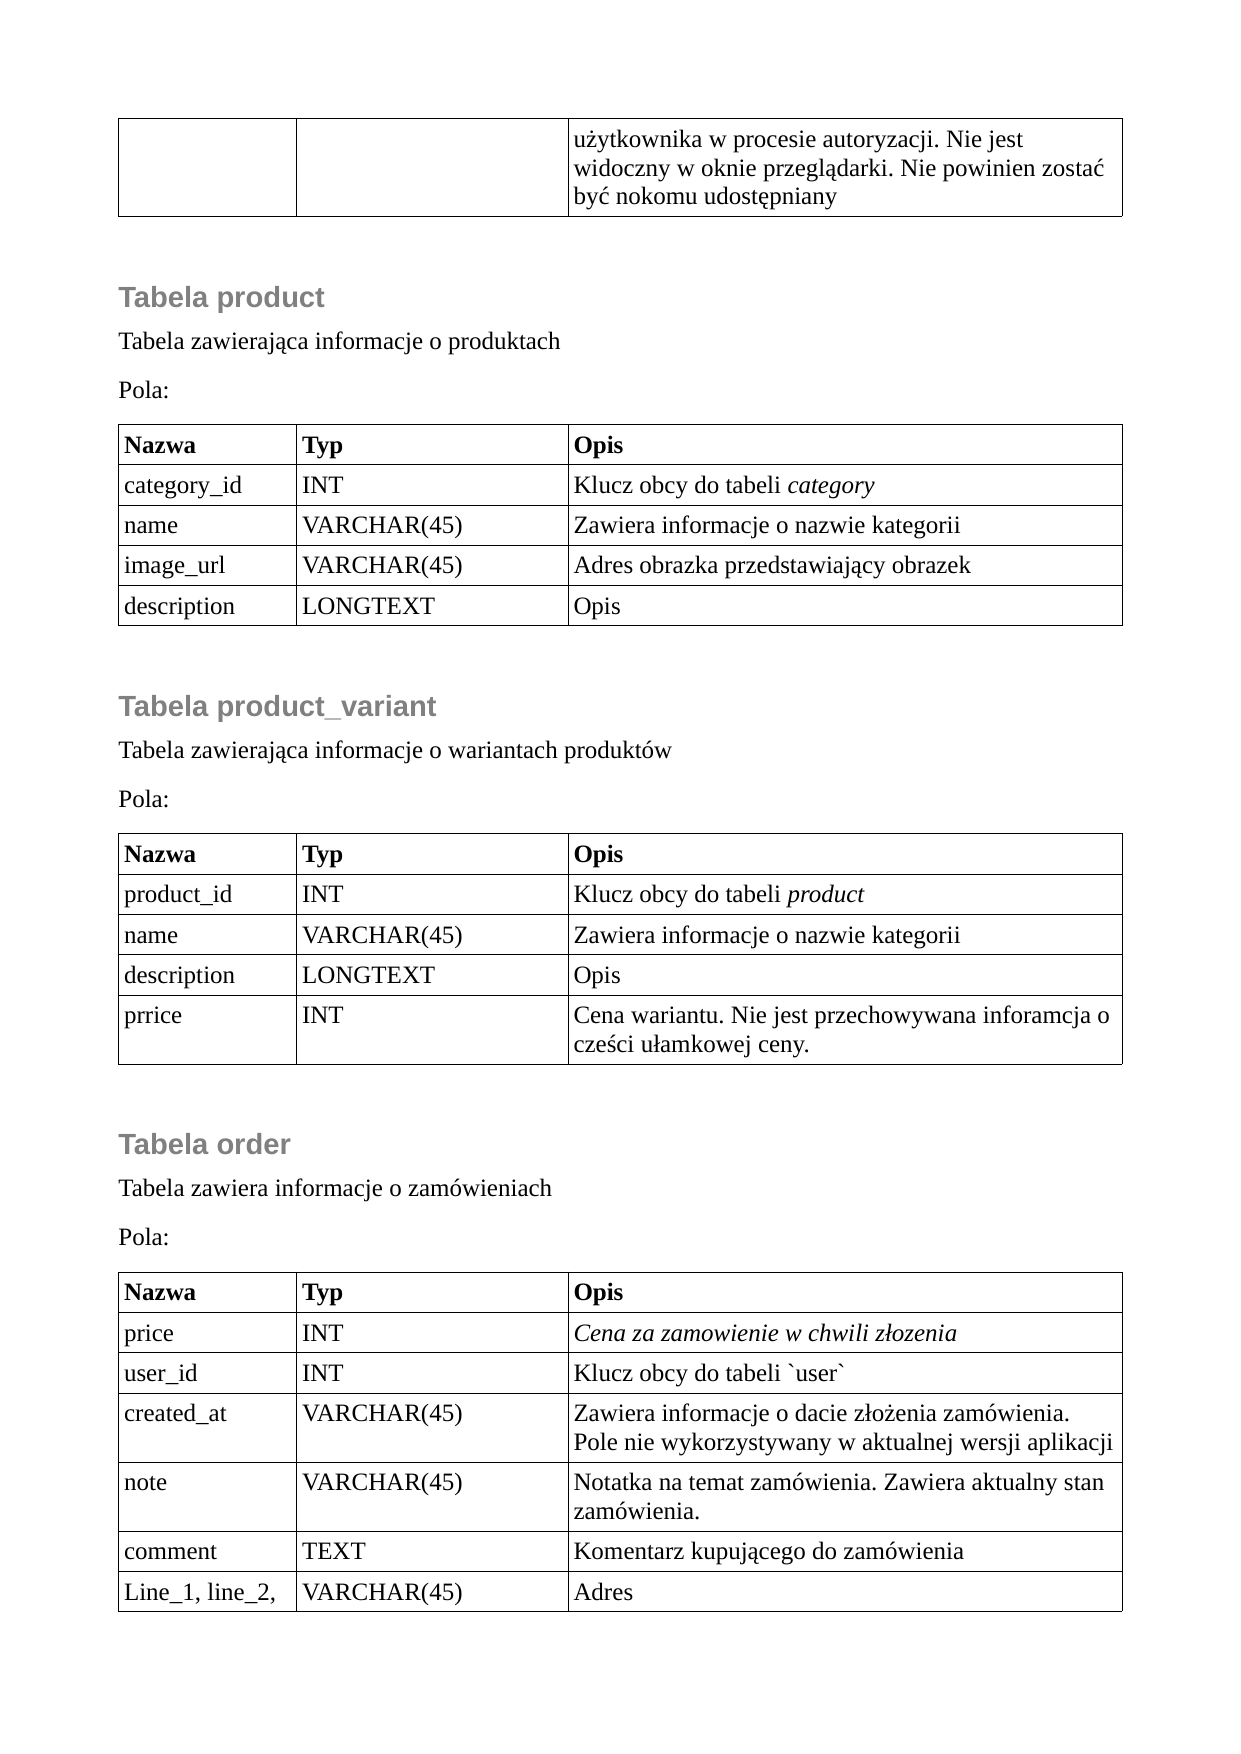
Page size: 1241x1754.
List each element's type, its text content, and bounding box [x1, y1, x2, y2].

table_cell INT [297, 465, 568, 504]
table_header Typ [297, 425, 568, 464]
table_header Opis [569, 834, 1122, 874]
table_cell description [119, 586, 296, 625]
table_cell [297, 119, 568, 216]
table_cell price [119, 1313, 296, 1352]
table_header Nazwa [119, 834, 296, 874]
table_cell prrice [119, 996, 296, 1064]
table_cell Line_1, line_2, [119, 1572, 296, 1611]
table_cell INT [297, 1313, 568, 1352]
table_cell Adres [569, 1572, 1122, 1611]
table_header Nazwa [119, 1273, 296, 1312]
table_cell [119, 119, 296, 216]
table_cell Komentarz kupującego do zamówienia [569, 1532, 1122, 1571]
table_cell image_url [119, 546, 296, 585]
table_cell TEXT [297, 1532, 568, 1571]
subtitle Tabela order [118, 1127, 1122, 1161]
table_header Nazwa [119, 425, 296, 464]
text Tabela zawiera informacje o zamówieniach [118, 1173, 1122, 1202]
table_cell Opis [569, 586, 1122, 625]
table_cell VARCHAR(45) [297, 915, 568, 954]
table_cell INT [297, 875, 568, 914]
table_cell LONGTEXT [297, 955, 568, 994]
table_header Typ [297, 834, 568, 874]
table_cell LONGTEXT [297, 586, 568, 625]
table_header Typ [297, 1273, 568, 1312]
table_cell VARCHAR(45) [297, 1394, 568, 1462]
table_cell Zawiera informacje o dacie złożenia zamówienia. Pole nie wykorzystywany w aktualnej wersji aplikacji [569, 1394, 1122, 1462]
table_cell Klucz obcy do tabeli product [569, 875, 1122, 914]
table_header Opis [569, 425, 1122, 464]
table_cell VARCHAR(45) [297, 1463, 568, 1531]
table_cell Cena wariantu. Nie jest przechowywana inforamcja o cześci ułamkowej ceny. [569, 996, 1122, 1064]
table_cell Klucz obcy do tabeli `user` [569, 1353, 1122, 1392]
table_cell VARCHAR(45) [297, 546, 568, 585]
table_cell VARCHAR(45) [297, 506, 568, 545]
text Tabela zawierająca informacje o wariantach produktów [118, 735, 1122, 764]
table_cell product_id [119, 875, 296, 914]
table_cell note [119, 1463, 296, 1531]
table_cell Adres obrazka przedstawiający obrazek [569, 546, 1122, 585]
table_cell Cena za zamowienie w chwili złozenia [569, 1313, 1122, 1352]
text Pola: [118, 784, 1122, 813]
table_cell INT [297, 1353, 568, 1392]
table_cell user_id [119, 1353, 296, 1392]
table_cell Zawiera informacje o nazwie kategorii [569, 915, 1122, 954]
table_cell Opis [569, 955, 1122, 994]
table_cell użytkownika w procesie autoryzacji. Nie jest widoczny w oknie przeglądarki. Nie powinien zostać być nokomu udostępniany [569, 119, 1122, 216]
table_cell created_at [119, 1394, 296, 1462]
table_cell Zawiera informacje o nazwie kategorii [569, 506, 1122, 545]
table_cell INT [297, 996, 568, 1064]
subtitle Tabela product [118, 280, 1122, 313]
table_header Opis [569, 1273, 1122, 1312]
table_cell name [119, 506, 296, 545]
table_cell description [119, 955, 296, 994]
table_cell category_id [119, 465, 296, 504]
table_cell VARCHAR(45) [297, 1572, 568, 1611]
table_cell name [119, 915, 296, 954]
text Pola: [118, 1222, 1122, 1251]
text Pola: [118, 375, 1122, 403]
table_cell Notatka na temat zamówienia. Zawiera aktualny stan zamówienia. [569, 1463, 1122, 1531]
table_cell Klucz obcy do tabeli category [569, 465, 1122, 504]
text Tabela zawierająca informacje o produktach [118, 326, 1122, 354]
subtitle Tabela product_variant [118, 689, 1122, 723]
table_cell comment [119, 1532, 296, 1571]
